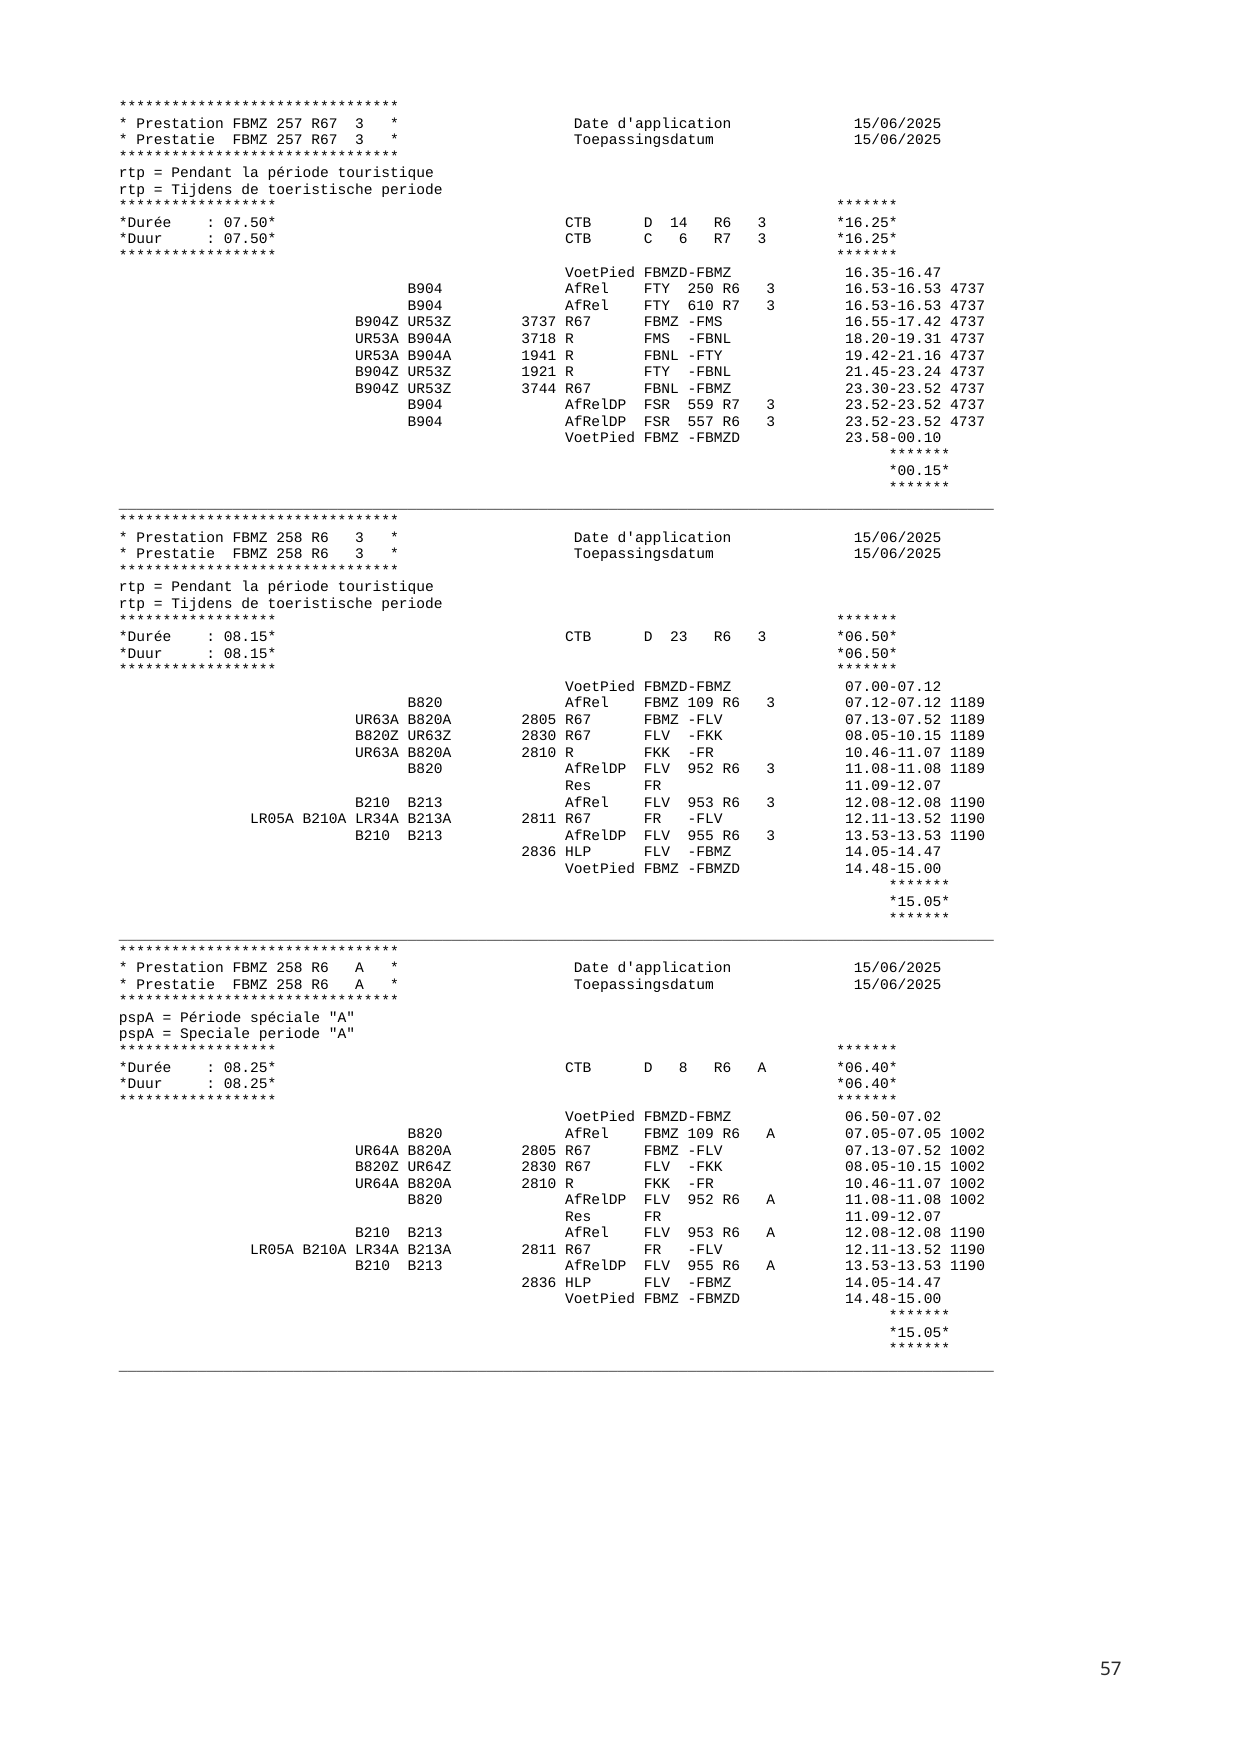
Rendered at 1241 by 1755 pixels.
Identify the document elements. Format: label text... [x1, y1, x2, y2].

text ******************************** * Prestation FBMZ 257 R67 3 * Date d'application 15/06/2025 * Prestatie FBMZ 257 R67 3 * Toepassingsdatum 15/06/2025 ******************************** rtp = Pendant la période touristique rtp = Tijdens de toeristische periode ****************** ******* *Durée : 07.50* CTB D 14 R6 3 *16.25* *Duur : 07.50* CTB C 6 R7 3 *16.25* ****************** ******* VoetPied FBMZD-FBMZ 16.35-16.47 B904 AfRel FTY 250 R6 3 16.53-16.53 4737 B904 AfRel FTY 610 R7 3 16.53-16.53 4737 B904Z UR53Z 3737 R67 FBMZ -FMS 16.55-17.42 4737 UR53A B904A 3718 R FMS -FBNL 18.20-19.31 4737 UR53A B904A 1941 R FBNL -FTY 19.42-21.16 4737 B904Z UR53Z 1921 R FTY -FBNL 21.45-23.24 4737 B904Z UR53Z 3744 R67 FBNL -FBMZ 23.30-23.52 4737 B904 AfRelDP FSR 559 R7 3 23.52-23.52 4737 B904 AfRelDP FSR 557 R6 3 23.52-23.52 4737 VoetPied FBMZ -FBMZD 23.58-00.10 ******* *00.15* ******* ____________________________________________________________________________________________________ [119, 99, 1122, 513]
text ******************************** * Prestation FBMZ 258 R6 3 * Date d'application 15/06/2025 * Prestatie FBMZ 258 R6 3 * Toepassingsdatum 15/06/2025 ******************************** rtp = Pendant la période touristique rtp = Tijdens de toeristische periode ****************** ******* *Durée : 08.15* CTB D 23 R6 3 *06.50* *Duur : 08.15* *06.50* ****************** ******* VoetPied FBMZD-FBMZ 07.00-07.12 B820 AfRel FBMZ 109 R6 3 07.12-07.12 1189 UR63A B820A 2805 R67 FBMZ -FLV 07.13-07.52 1189 B820Z UR63Z 2830 R67 FLV -FKK 08.05-10.15 1189 UR63A B820A 2810 R FKK -FR 10.46-11.07 1189 B820 AfRelDP FLV 952 R6 3 11.08-11.08 1189 Res FR 11.09-12.07 B210 B213 AfRel FLV 953 R6 3 12.08-12.08 1190 LR05A B210A LR34A B213A 2811 R67 FR -FLV 12.11-13.52 1190 B210 B213 AfRelDP FLV 955 R6 3 13.53-13.53 1190 2836 HLP FLV -FBMZ 14.05-14.47 VoetPied FBMZ -FBMZD 14.48-15.00 ******* *15.05* ******* ____________________________________________________________________________________________________ [119, 513, 1122, 944]
text ******************************** * Prestation FBMZ 258 R6 A * Date d'application 15/06/2025 * Prestatie FBMZ 258 R6 A * Toepassingsdatum 15/06/2025 ******************************** pspA = Période spéciale "A" pspA = Speciale periode "A" ****************** ******* *Durée : 08.25* CTB D 8 R6 A *06.40* *Duur : 08.25* *06.40* ****************** ******* VoetPied FBMZD-FBMZ 06.50-07.02 B820 AfRel FBMZ 109 R6 A 07.05-07.05 1002 UR64A B820A 2805 R67 FBMZ -FLV 07.13-07.52 1002 B820Z UR64Z 2830 R67 FLV -FKK 08.05-10.15 1002 UR64A B820A 2810 R FKK -FR 10.46-11.07 1002 B820 AfRelDP FLV 952 R6 A 11.08-11.08 1002 Res FR 11.09-12.07 B210 B213 AfRel FLV 953 R6 A 12.08-12.08 1190 LR05A B210A LR34A B213A 2811 R67 FR -FLV 12.11-13.52 1190 B210 B213 AfRelDP FLV 955 R6 A 13.53-13.53 1190 2836 HLP FLV -FBMZ 14.05-14.47 VoetPied FBMZ -FBMZD 14.48-15.00 ******* *15.05* ******* ____________________________________________________________________________________________________ [119, 944, 1122, 1374]
